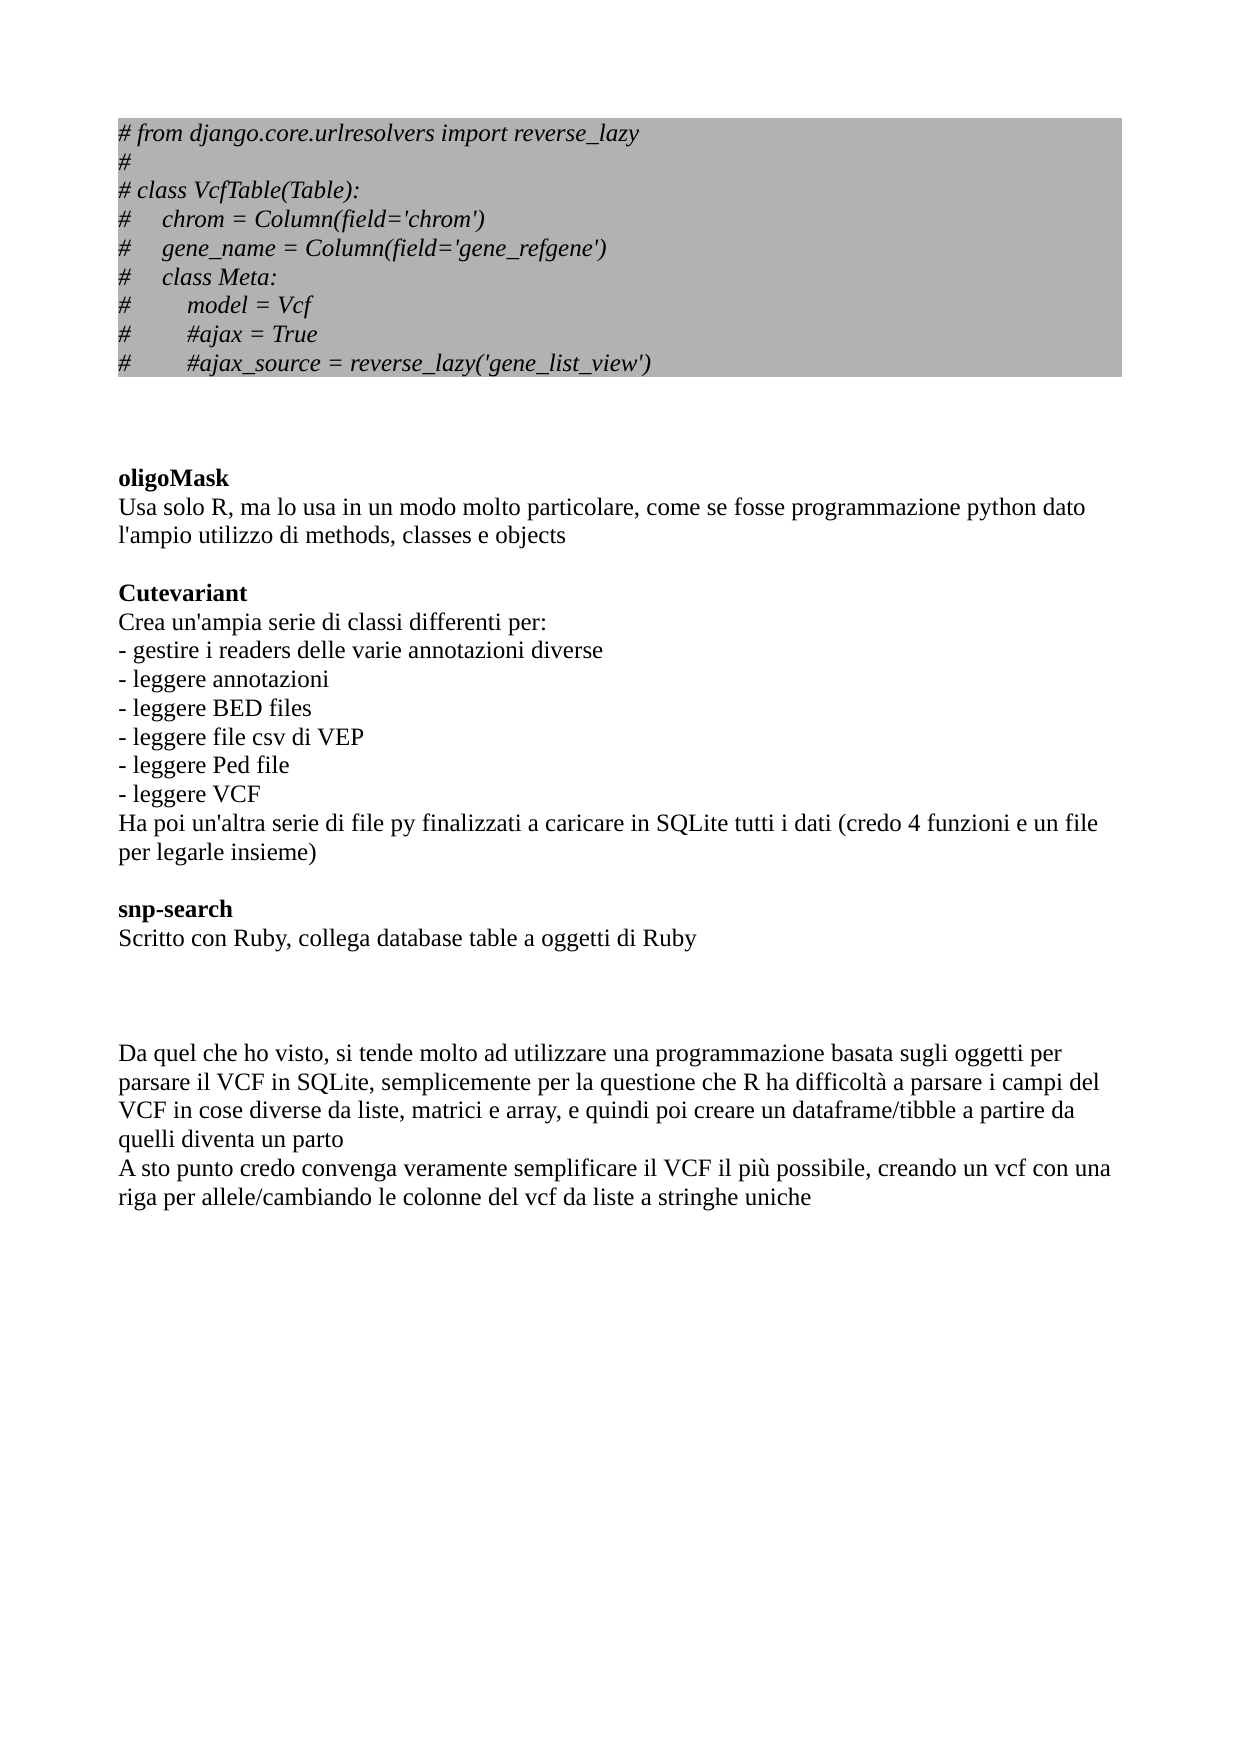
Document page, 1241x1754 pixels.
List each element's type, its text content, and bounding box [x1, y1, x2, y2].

text Crea un'ampia serie di classi differenti per: [118, 607, 1122, 636]
text Cutevariant [118, 578, 1122, 607]
text # chrom = Column(field='chrom') [118, 204, 1122, 233]
text Usa solo R, ma lo usa in un modo molto particolare, come se fosse programmazione python dato l'ampio utilizzo di methods, classes e objects [118, 492, 1122, 549]
text Scritto con Ruby, collega database table a oggetti di Ruby [118, 923, 1122, 952]
text # class VcfTable(Table): [118, 176, 1122, 204]
text Da quel che ho visto, si tende molto ad utilizzare una programmazione basata sugli oggetti per parsare il VCF in SQLite, semplicemente per la questione che R ha difficoltà a parsare i campi del VCF in cose diverse da liste, matrici e array, e quindi poi creare un dataframe/tibble a partire da quelli diventa un parto [118, 1038, 1122, 1153]
text A sto punto credo convenga veramente semplificare il VCF il più possibile, creando un vcf con una riga per allele/cambiando le colonne del vcf da liste a stringhe uniche [118, 1153, 1122, 1211]
text # #ajax = True [118, 319, 1122, 348]
text - leggere BED files [118, 693, 1122, 722]
text # model = Vcf [118, 291, 1122, 319]
text - leggere VCF [118, 779, 1122, 808]
text - leggere file csv di VEP [118, 722, 1122, 751]
text # [118, 147, 1122, 176]
text Ha poi un'altra serie di file py finalizzati a caricare in SQLite tutti i dati (credo 4 funzioni e un file per legarle insieme) [118, 808, 1122, 866]
text # gene_name = Column(field='gene_refgene') [118, 233, 1122, 262]
text oligoMask [118, 463, 1122, 492]
text # #ajax_source = reverse_lazy('gene_list_view') [118, 348, 1122, 377]
text # class Meta: [118, 262, 1122, 291]
text snp-search [118, 894, 1122, 923]
text - leggere Ped file [118, 751, 1122, 779]
text - gestire i readers delle varie annotazioni diverse [118, 636, 1122, 664]
text # from django.core.urlresolvers import reverse_lazy [118, 118, 1122, 147]
text - leggere annotazioni [118, 664, 1122, 693]
